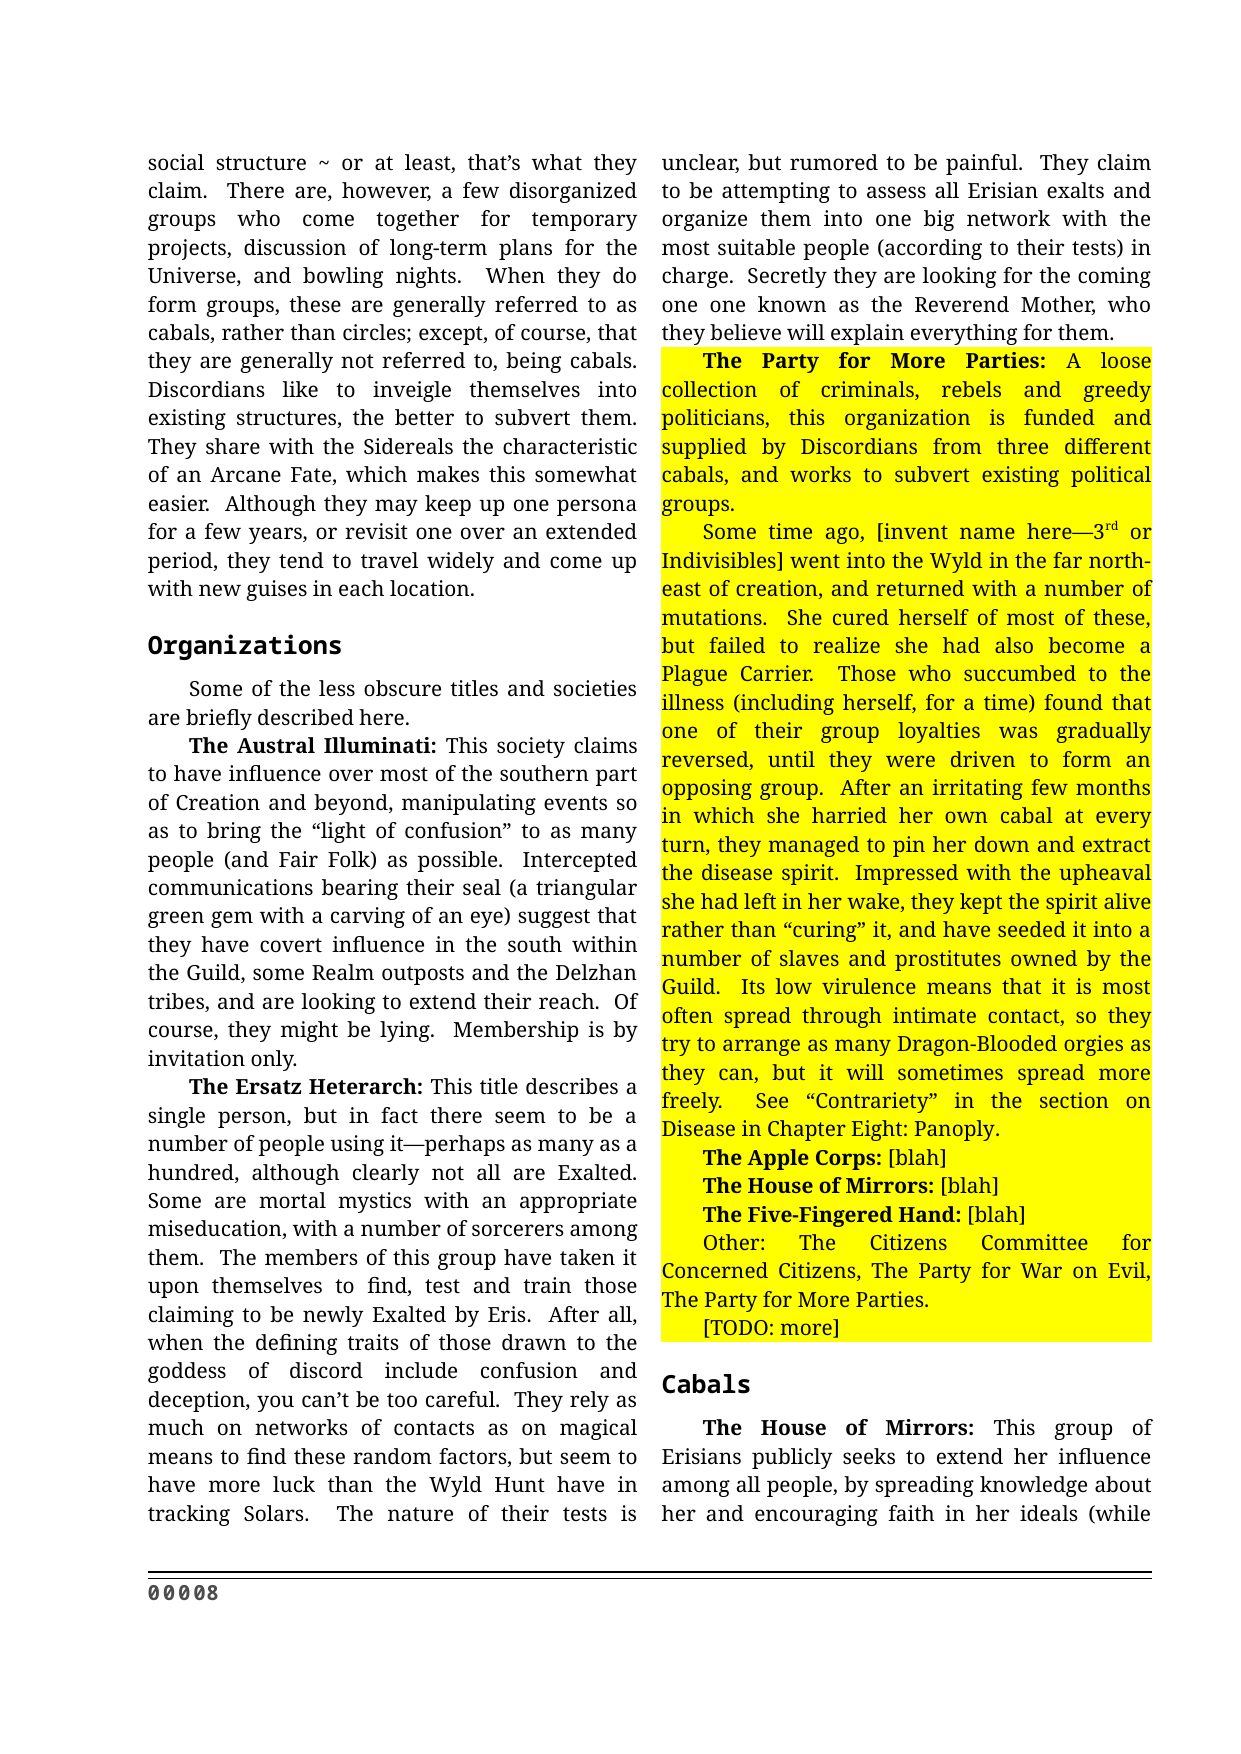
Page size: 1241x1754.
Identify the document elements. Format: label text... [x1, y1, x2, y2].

text The House of Mirrors: This group of Erisians publicly seeks to extend her influence among all people, by spreading knowledge about her and encouraging faith in her ideals (while [661, 1413, 1152, 1527]
text social structure ~ or at least, that’s what they claim. There are, however, a few disorganized groups who come together for temporary projects, discussion of long-term plans for the Universe, and bowling nights. When they do form groups, these are generally referred to as cabals, rather than circles; except, of course, that they are generally not referred to, being cabals. Discordians like to inveigle themselves into existing structures, the better to subvert them. They share with the Sidereals the characteristic of an Arcane Fate, which makes this somewhat easier. Although they may keep up one persona for a few years, or revisit one over an extended period, they tend to travel widely and come up with new guises in each location. [148, 148, 638, 603]
text [TODO: more] [661, 1313, 1152, 1342]
text The Austral Illuminati: This society claims to have influence over most of the southern part of Creation and beyond, manipulating events so as to bring the “light of confusion” to as many people (and Fair Folk) as possible. Intercepted communications bearing their seal (a triangular green gem with a carving of an eye) suggest that they have covert influence in the south within the Guild, some Realm outposts and the Delzhan tribes, and are looking to extend their reach. Of course, they might be lying. Membership is by invitation only. [148, 731, 638, 1072]
text The Party for More Parties: A loose collection of criminals, rebels and greedy politicians, this organization is funded and supplied by Discordians from three different cabals, and works to subvert existing political groups. [661, 347, 1152, 517]
text The House of Mirrors: [blah] [661, 1171, 1152, 1200]
subtitle Cabals [661, 1367, 1152, 1401]
subtitle Organizations [148, 628, 638, 662]
text The Five-Fingered Hand: [blah] [661, 1200, 1152, 1228]
text The Ersatz Heterarch: This title describes a single person, but in fact there seem to be a number of people using it—perhaps as many as a hundred, although clearly not all are Exalted. Some are mortal mystics with an appropriate miseducation, with a number of sorcerers among them. The members of this group have taken it upon themselves to find, test and train those claiming to be newly Exalted by Eris. After all, when the defining traits of those drawn to the goddess of discord include confusion and deception, you can’t be too careful. They rely as much on networks of contacts as on magical means to find these random factors, but seem to have more luck than the Wyld Hunt have in tracking Solars. The nature of their tests is [148, 1072, 638, 1527]
text Other: The Citizens Committee for Concerned Citizens, The Party for War on Evil, The Party for More Parties. [661, 1228, 1152, 1313]
text Some of the less obscure titles and societies are briefly described here. [148, 674, 638, 731]
text Some time ago, [invent name here—3rd or Indivisibles] went into the Wyld in the far north-east of creation, and returned with a number of mutations. She cured herself of most of these, but failed to realize she had also become a Plague Carrier. Those who succumbed to the illness (including herself, for a time) found that one of their group loyalties was gradually reversed, until they were driven to form an opposing group. After an irritating few months in which she harried her own cabal at every turn, they managed to pin her down and extract the disease spirit. Impressed with the upheaval she had left in her wake, they kept the spirit alive rather than “curing” it, and have seeded it into a number of slaves and prostitutes owned by the Guild. Its low virulence means that it is most often spread through intimate contact, so they try to arrange as many Dragon-Blooded orgies as they can, but it will sometimes spread more freely. See “Contrariety” in the section on Disease in Chapter Eight: Panoply. [661, 517, 1152, 1143]
text unclear, but rumored to be painful. They claim to be attempting to assess all Erisian exalts and organize them into one big network with the most suitable people (according to their tests) in charge. Secretly they are looking for the coming one one known as the Reverend Mother, who they believe will explain everything for them. [661, 148, 1152, 347]
text The Apple Corps: [blah] [661, 1143, 1152, 1171]
